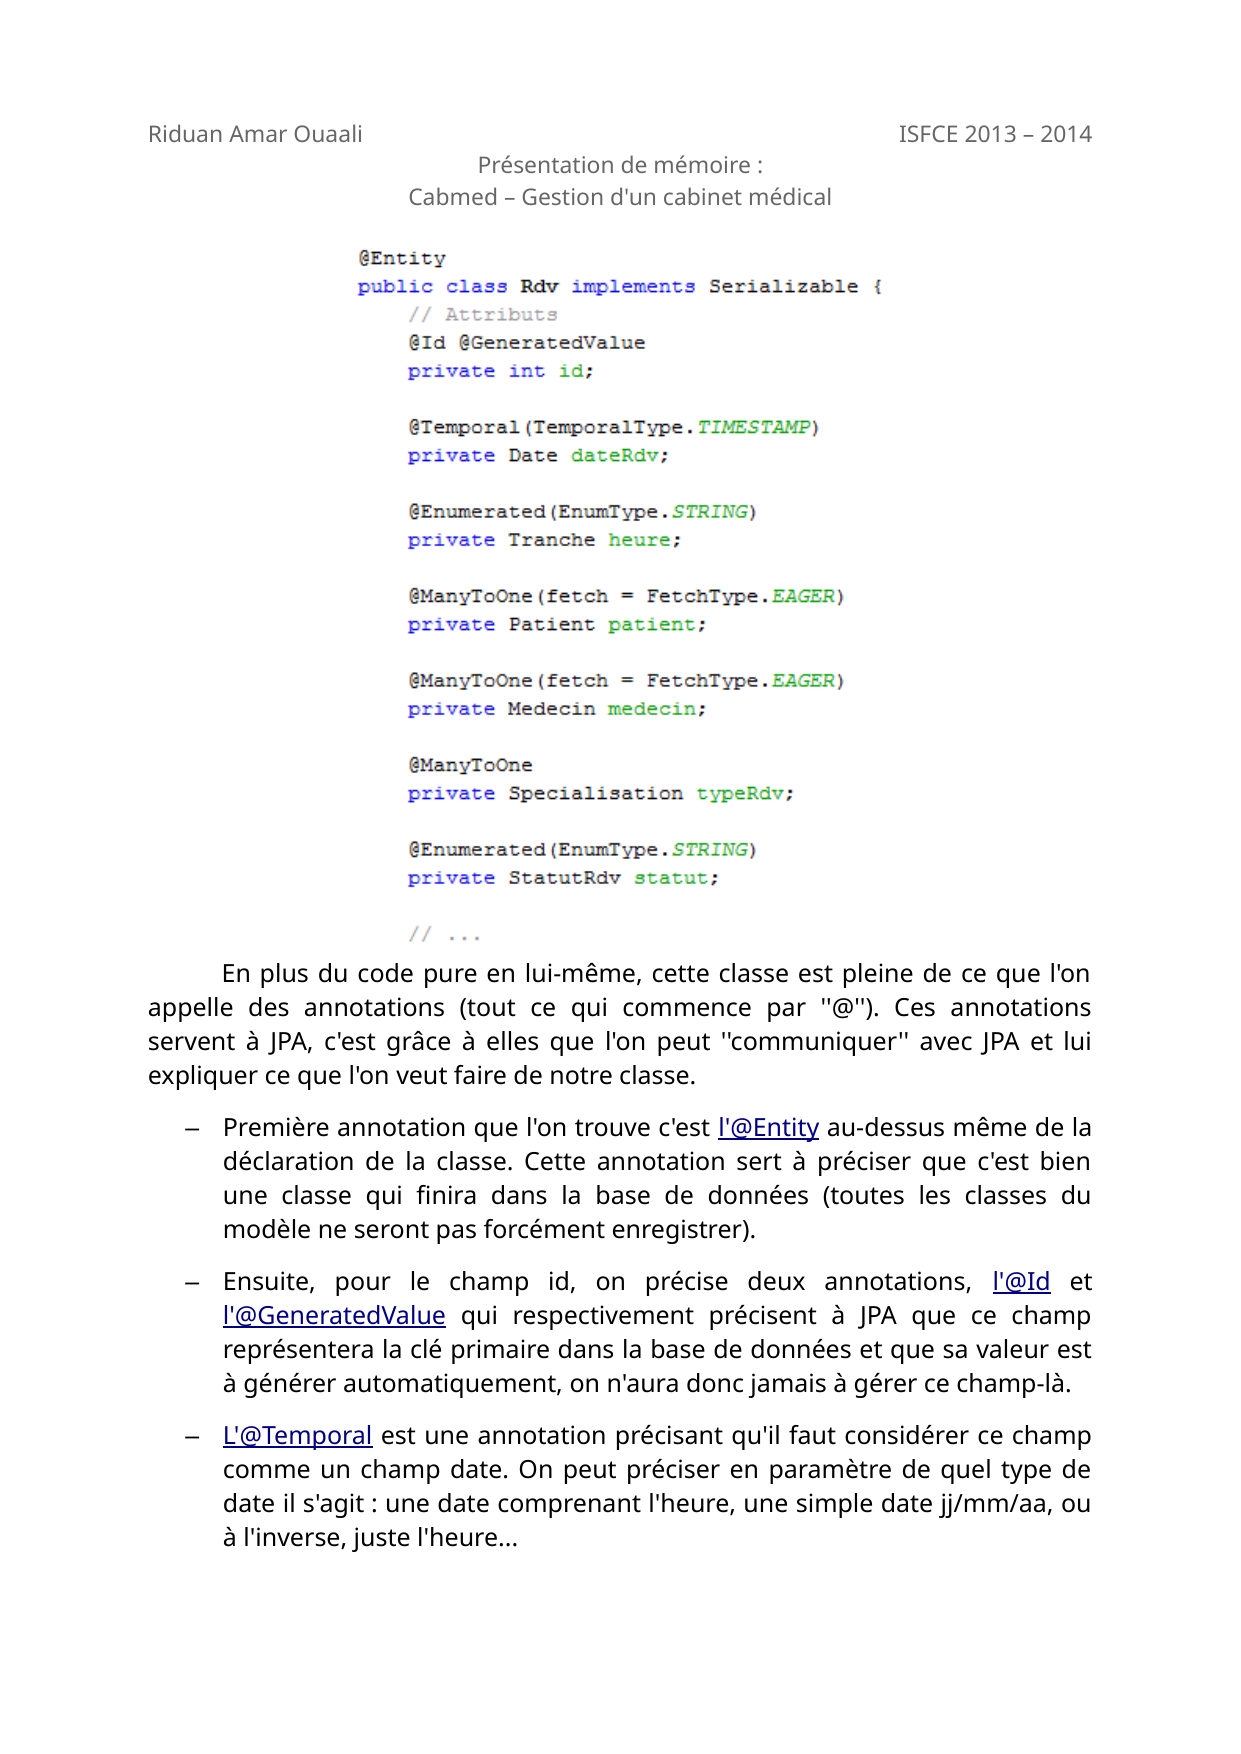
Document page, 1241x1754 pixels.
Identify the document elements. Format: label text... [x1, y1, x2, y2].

list Première annotation que l'on trouve c'est l'@Entity au-dessus même de la déclaration de la classe. Cette annotation sert à préciser que c'est bien une classe qui finira dans la base de données (toutes les classes du modèle ne seront pas forcément enregistrer). [185, 1109, 1093, 1246]
text En plus du code pure en lui-même, cette classe est pleine de ce que l'on appelle des annotations (tout ce qui commence par ''@''). Ces annotations servent à JPA, c'est grâce à elles que l'on peut ''communiquer'' avec JPA et lui expliquer ce que l'on veut faire de notre classe. [148, 241, 1093, 1092]
list Ensuite, pour le champ id, on précise deux annotations, l'@Id et l'@GeneratedValue qui respectivement précisent à JPA que ce champ représentera la clé primaire dans la base de données et que sa valeur est à générer automatiquement, on n'aura donc jamais à gérer ce champ-là. [185, 1263, 1093, 1400]
picture [352, 241, 889, 956]
list L'@Temporal est une annotation précisant qu'il faut considérer ce champ comme un champ date. On peut préciser en paramètre de quel type de date il s'agit : une date comprenant l'heure, une simple date jj/mm/aa, ou à l'inverse, juste l'heure... [185, 1417, 1093, 1554]
